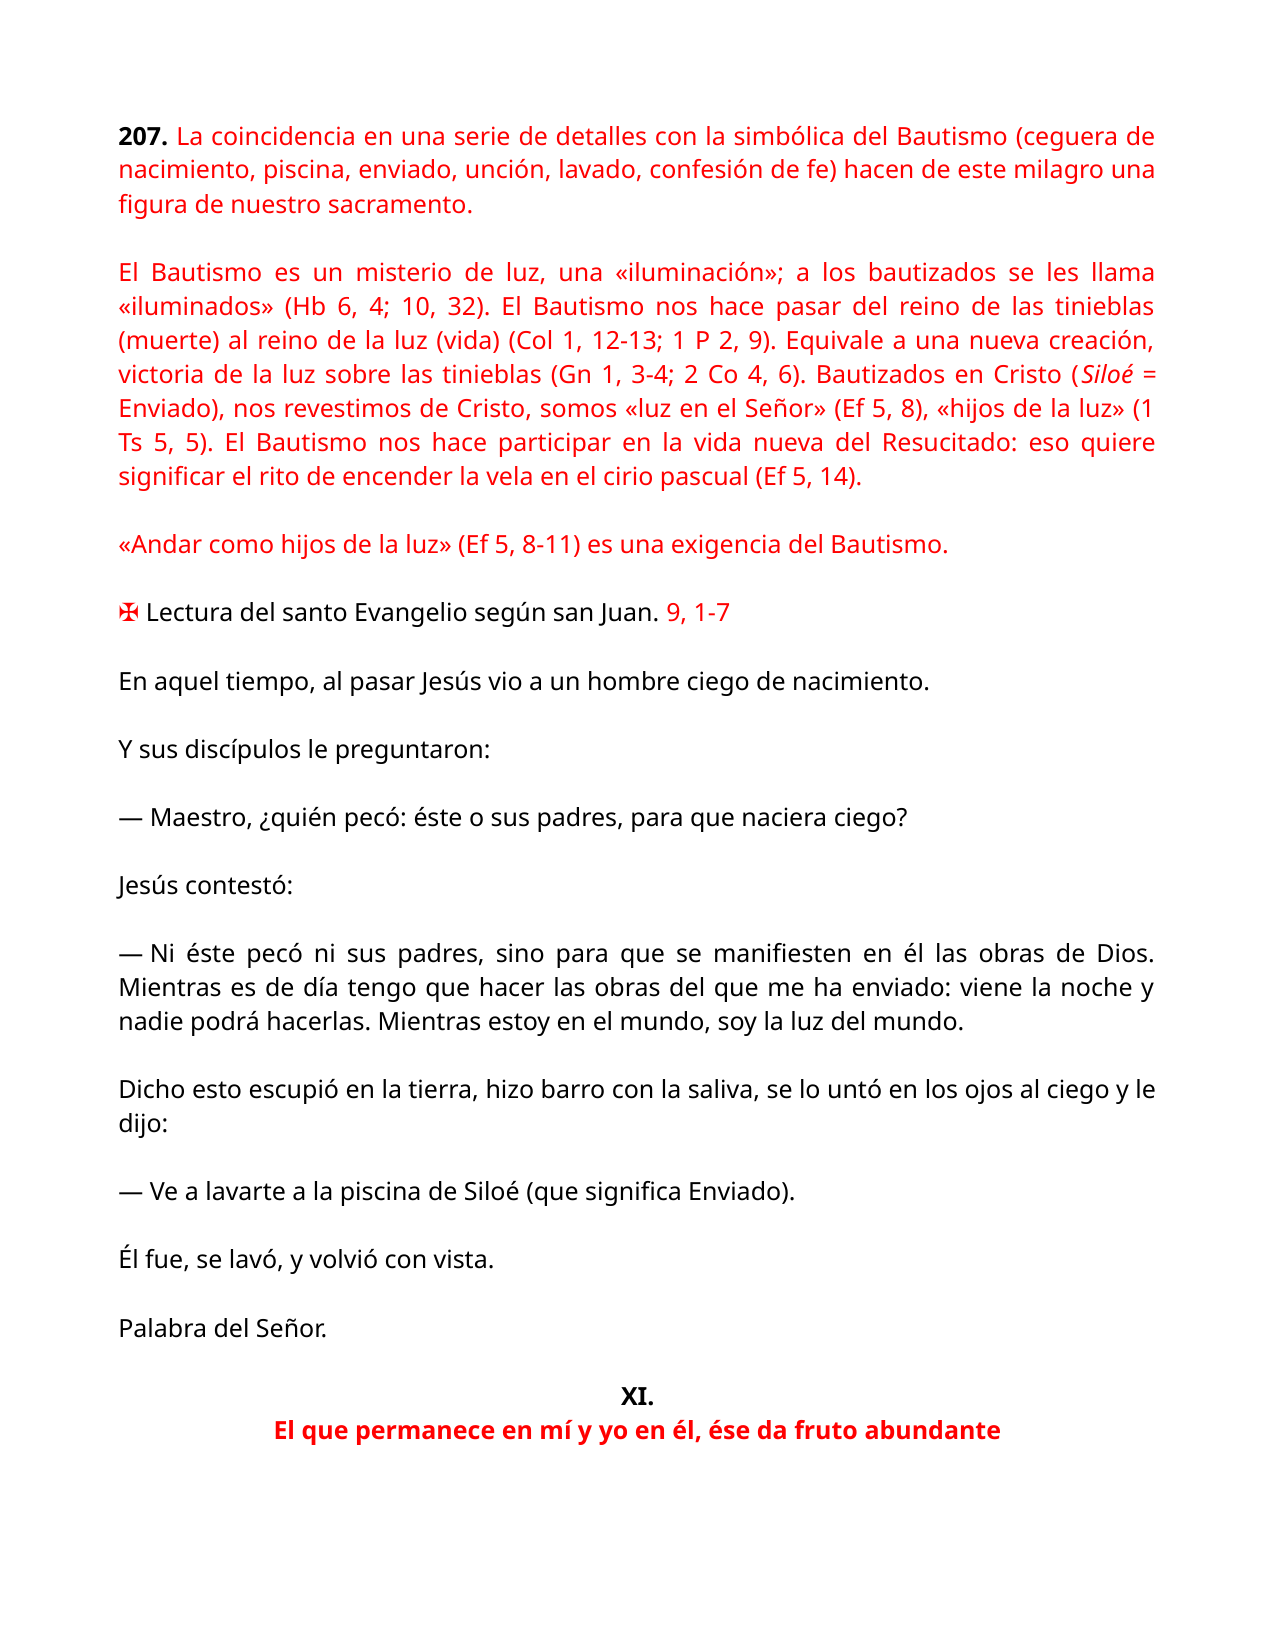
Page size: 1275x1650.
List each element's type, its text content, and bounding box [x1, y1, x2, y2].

text Palabra del Señor. [118, 1310, 1157, 1344]
text Dicho esto escupió en la tierra, hizo barro con la saliva, se lo untó en los ojos al ciego y le dijo: [118, 1072, 1157, 1140]
text El que permanece en mí y yo en él, ése da fruto abundante [118, 1412, 1157, 1447]
text Jesús contestó: [118, 867, 1157, 902]
text XI. [118, 1378, 1157, 1412]
text Y sus discípulos le preguntaron: [118, 731, 1157, 765]
text En aquel tiempo, al pasar Jesús vio a un hombre ciego de nacimiento. [118, 663, 1157, 697]
text «Andar como hijos de la luz» (Ef 5, 8-11) es una exigencia del Bautismo. [118, 527, 1157, 561]
text — Maestro, ¿quién pecó: éste o sus padres, para que naciera ciego? [118, 799, 1157, 833]
text — Ni éste pecó ni sus padres, sino para que se manifiesten en él las obras de Dios. Mientras es de día tengo que hacer las obras del que me ha enviado: viene la noche y nadie podrá hacerlas. Mientras estoy en el mundo, soy la luz del mundo. [118, 936, 1157, 1038]
text Él fue, se lavó, y volvió con vista. [118, 1242, 1157, 1276]
text 207. La coincidencia en una serie de detalles con la simbólica del Bautismo (ceguera de nacimiento, piscina, enviado, unción, lavado, confesión de fe) hacen de este milagro una figura de nuestro sacramento. [118, 118, 1157, 220]
text El Bautismo es un misterio de luz, una «iluminación»; a los bautizados se les llama «iluminados» (Hb 6, 4; 10, 32). El Bautismo nos hace pasar del reino de las tinieblas (muerte) al reino de la luz (vida) (Col 1, 12-13; 1 P 2, 9). Equivale a una nueva creación, victoria de la luz sobre las tinieblas (Gn 1, 3-4; 2 Co 4, 6). Bautizados en Cristo (Siloé = Enviado), nos revestimos de Cristo, somos «luz en el Señor» (Ef 5, 8), «hijos de la luz» (1 Ts 5, 5). El Bautismo nos hace participar en la vida nueva del Resucitado: eso quiere significar el rito de encender la vela en el cirio pascual (Ef 5, 14). [118, 254, 1157, 493]
text — Ve a lavarte a la piscina de Siloé (que significa Enviado). [118, 1174, 1157, 1208]
text ✠ Lectura del santo Evangelio según san Juan. 9, 1-7 [118, 595, 1157, 629]
